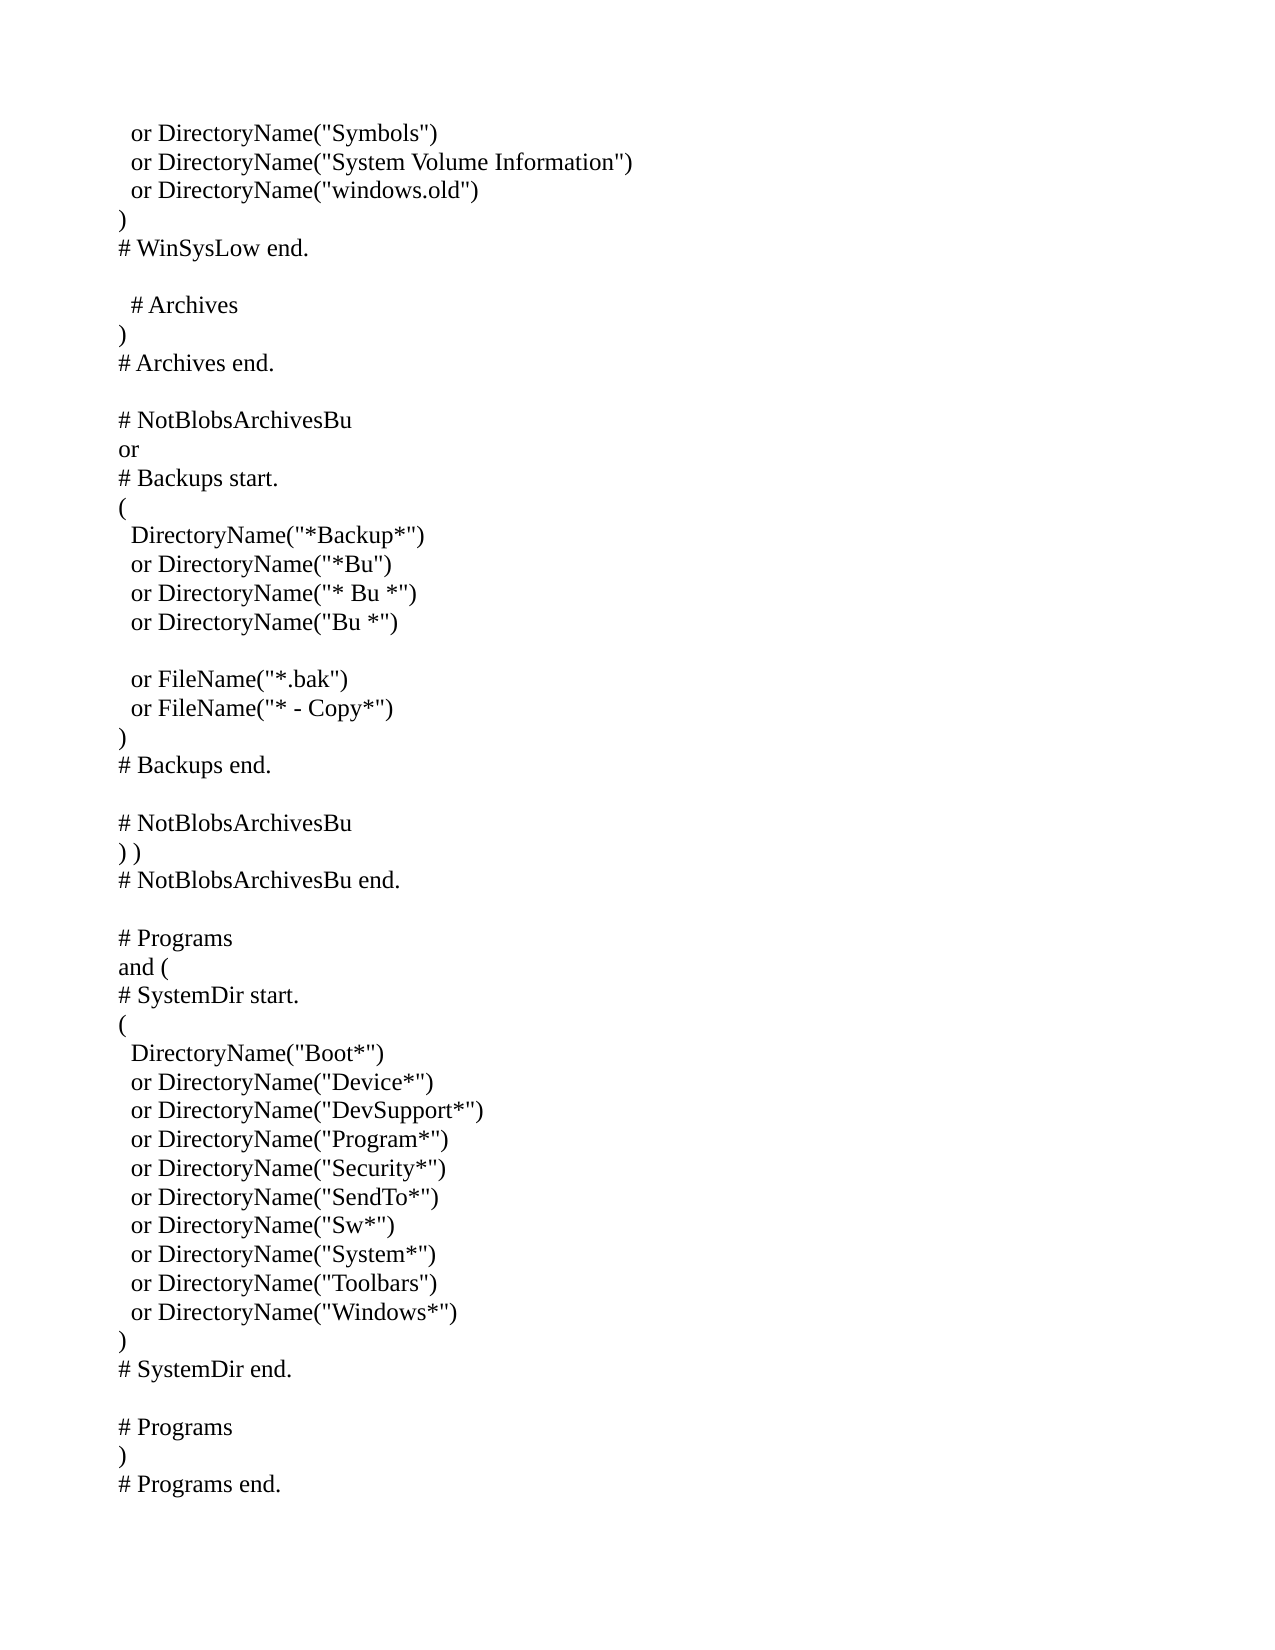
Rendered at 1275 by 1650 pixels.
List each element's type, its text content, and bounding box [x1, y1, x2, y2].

text ) [118, 1326, 1157, 1354]
text ( [118, 1009, 1157, 1038]
text or DirectoryName("Toolbars") [118, 1268, 1157, 1297]
text or DirectoryName("System Volume Information") [118, 147, 1157, 176]
text or DirectoryName("Sw*") [118, 1211, 1157, 1239]
text # NotBlobsArchivesBu [118, 406, 1157, 434]
text or DirectoryName("* Bu *") [118, 578, 1157, 607]
text or [118, 434, 1157, 463]
text # Backups start. [118, 463, 1157, 492]
text or FileName("*.bak") [118, 664, 1157, 693]
text or DirectoryName("Windows*") [118, 1297, 1157, 1326]
text or DirectoryName("*Bu") [118, 549, 1157, 578]
text # WinSysLow end. [118, 233, 1157, 262]
text # NotBlobsArchivesBu end. [118, 866, 1157, 894]
text ) ) [118, 837, 1157, 866]
text or DirectoryName("Bu *") [118, 607, 1157, 636]
text # Archives [118, 291, 1157, 319]
text # Programs end. [118, 1469, 1157, 1498]
text or DirectoryName("Device*") [118, 1067, 1157, 1096]
text # Programs [118, 923, 1157, 952]
text or DirectoryName("DevSupport*") [118, 1096, 1157, 1124]
text # SystemDir start. [118, 981, 1157, 1009]
text DirectoryName("*Backup*") [118, 521, 1157, 549]
text and ( [118, 952, 1157, 981]
text ) [118, 319, 1157, 348]
text # Backups end. [118, 751, 1157, 779]
text or DirectoryName("Symbols") [118, 118, 1157, 147]
text # SystemDir end. [118, 1354, 1157, 1383]
text or FileName("* - Copy*") [118, 693, 1157, 722]
text ) [118, 204, 1157, 233]
text DirectoryName("Boot*") [118, 1038, 1157, 1067]
text # NotBlobsArchivesBu [118, 808, 1157, 837]
text or DirectoryName("windows.old") [118, 176, 1157, 204]
text ) [118, 722, 1157, 751]
text or DirectoryName("Program*") [118, 1124, 1157, 1153]
text ( [118, 492, 1157, 521]
text ) [118, 1441, 1157, 1469]
text # Archives end. [118, 348, 1157, 377]
text or DirectoryName("Security*") [118, 1153, 1157, 1182]
text # Programs [118, 1412, 1157, 1441]
text or DirectoryName("SendTo*") [118, 1182, 1157, 1211]
text or DirectoryName("System*") [118, 1239, 1157, 1268]
